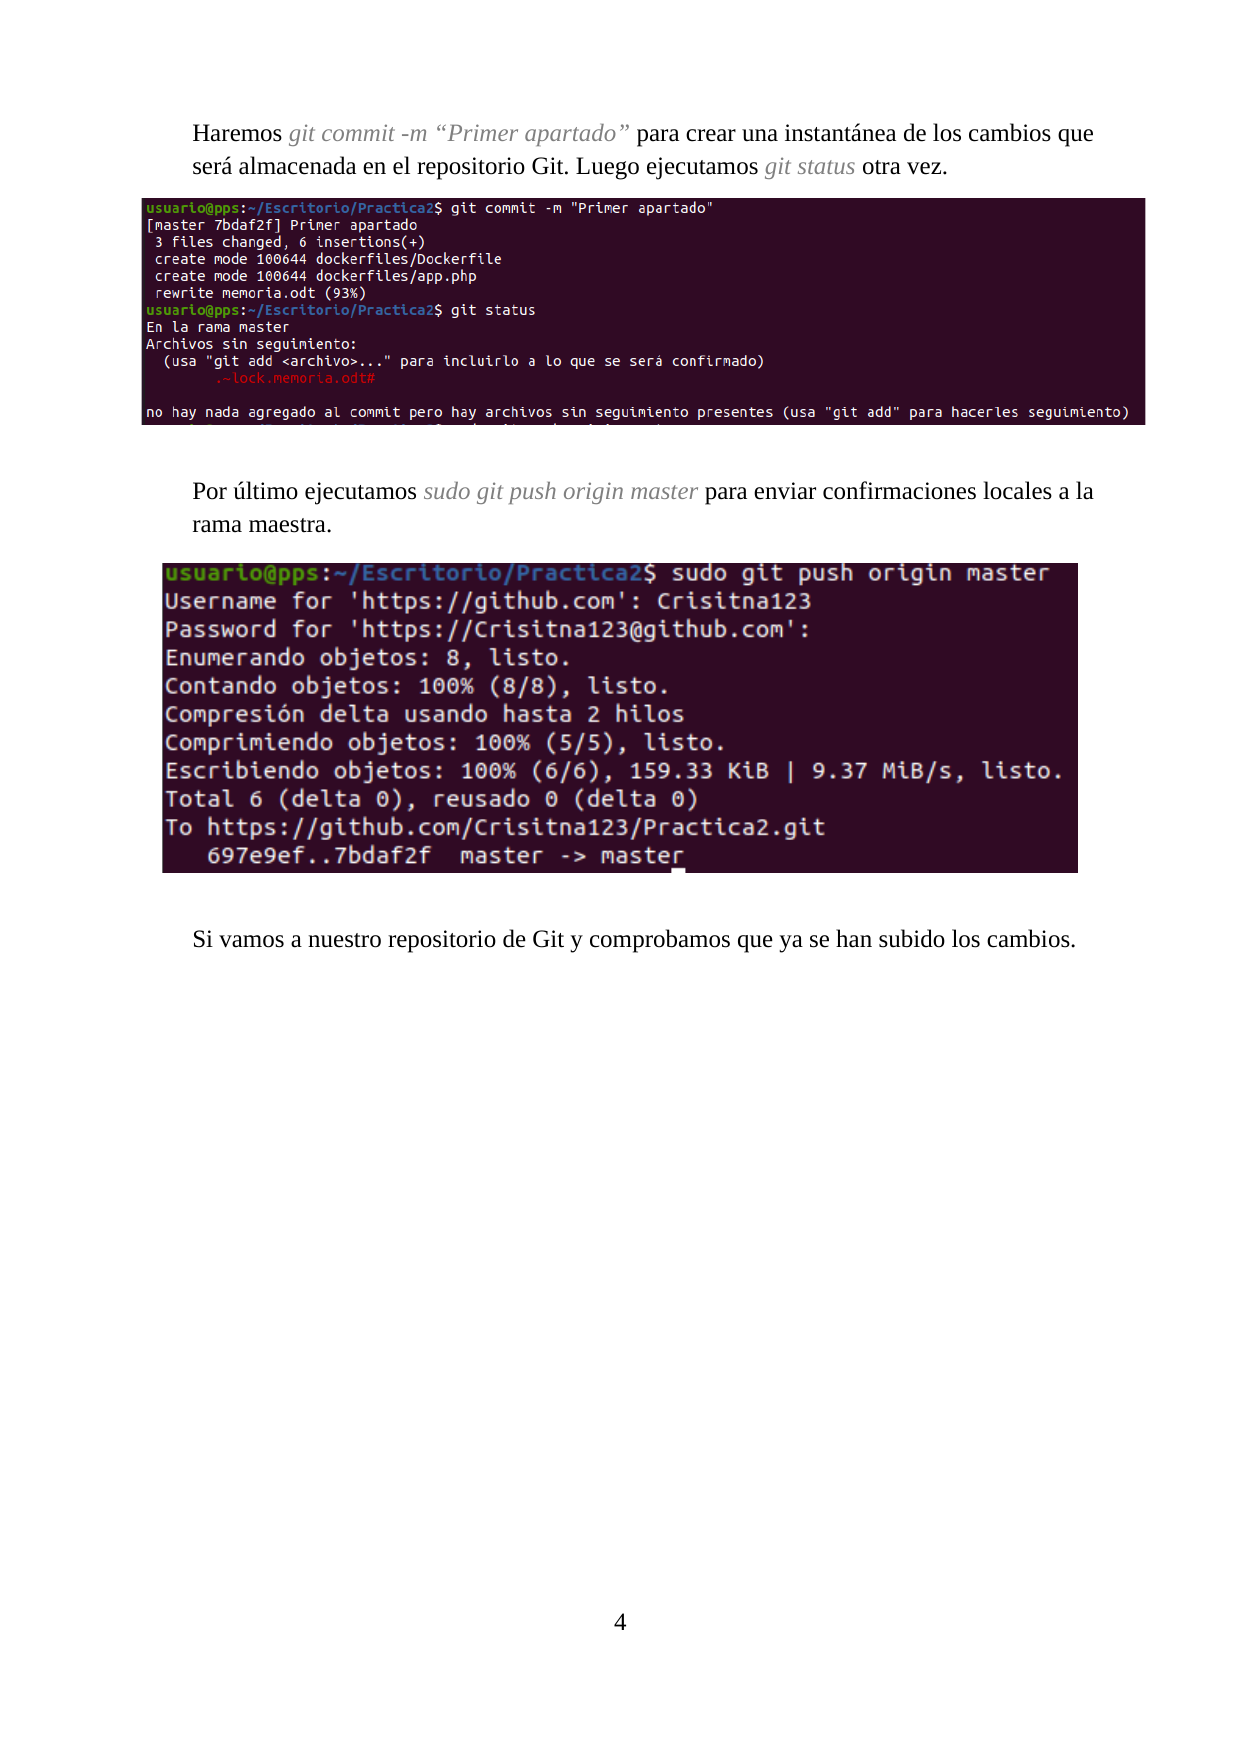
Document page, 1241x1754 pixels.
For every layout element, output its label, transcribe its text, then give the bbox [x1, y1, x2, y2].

text Si vamos a nuestro repositorio de Git y comprobamos que ya se han subido los cambios. [118, 924, 1122, 953]
picture [141, 198, 1146, 425]
picture [162, 563, 1078, 873]
text Por último ejecutamos sudo git push origin master para enviar confirmaciones locales a la rama maestra. [118, 476, 1122, 538]
text Haremos git commit -m “Primer apartado” para crear una instantánea de los cambios que será almacenada en el repositorio Git. Luego ejecutamos git status otra vez. [118, 118, 1122, 180]
